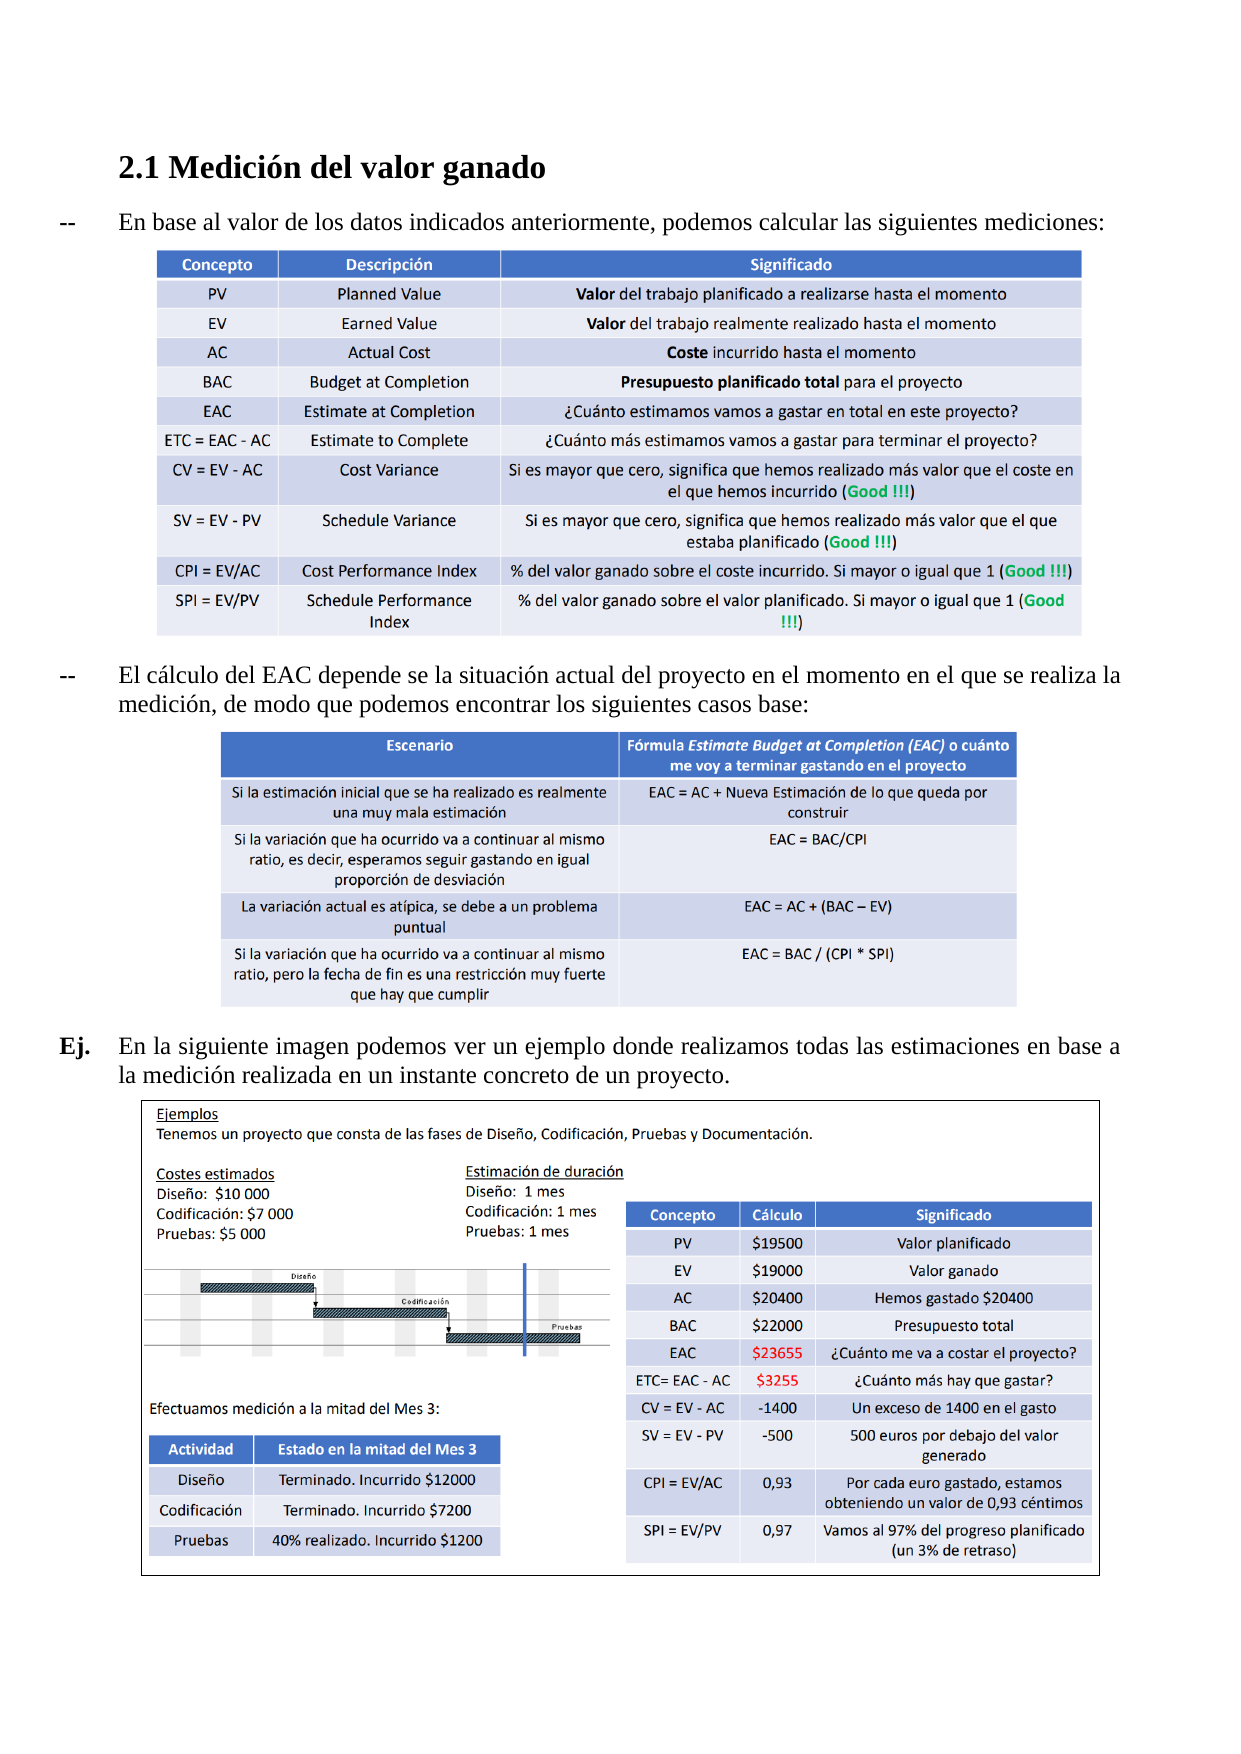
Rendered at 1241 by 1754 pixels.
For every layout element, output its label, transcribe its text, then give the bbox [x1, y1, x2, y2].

text [142, 1101, 1099, 1575]
picture [155, 247, 1085, 640]
picture [218, 729, 1022, 1011]
text Ej. En la siguiente imagen podemos ver un ejemplo donde realizamos todas las estimaciones en base a la medición realizada en un instante concreto de un proyecto. [59, 738, 1122, 1088]
text -- El cálculo del EAC depende se la situación actual del proyecto en el momento en el que se realiza la medición, de modo que podemos encontrar los siguientes casos base: [59, 256, 1122, 717]
picture [143, 1102, 1097, 1572]
text -- En base al valor de los datos indicados anteriormente, podemos calcular las siguientes mediciones: [59, 207, 1122, 235]
text 2.1 Medición del valor ganado [118, 148, 1122, 186]
